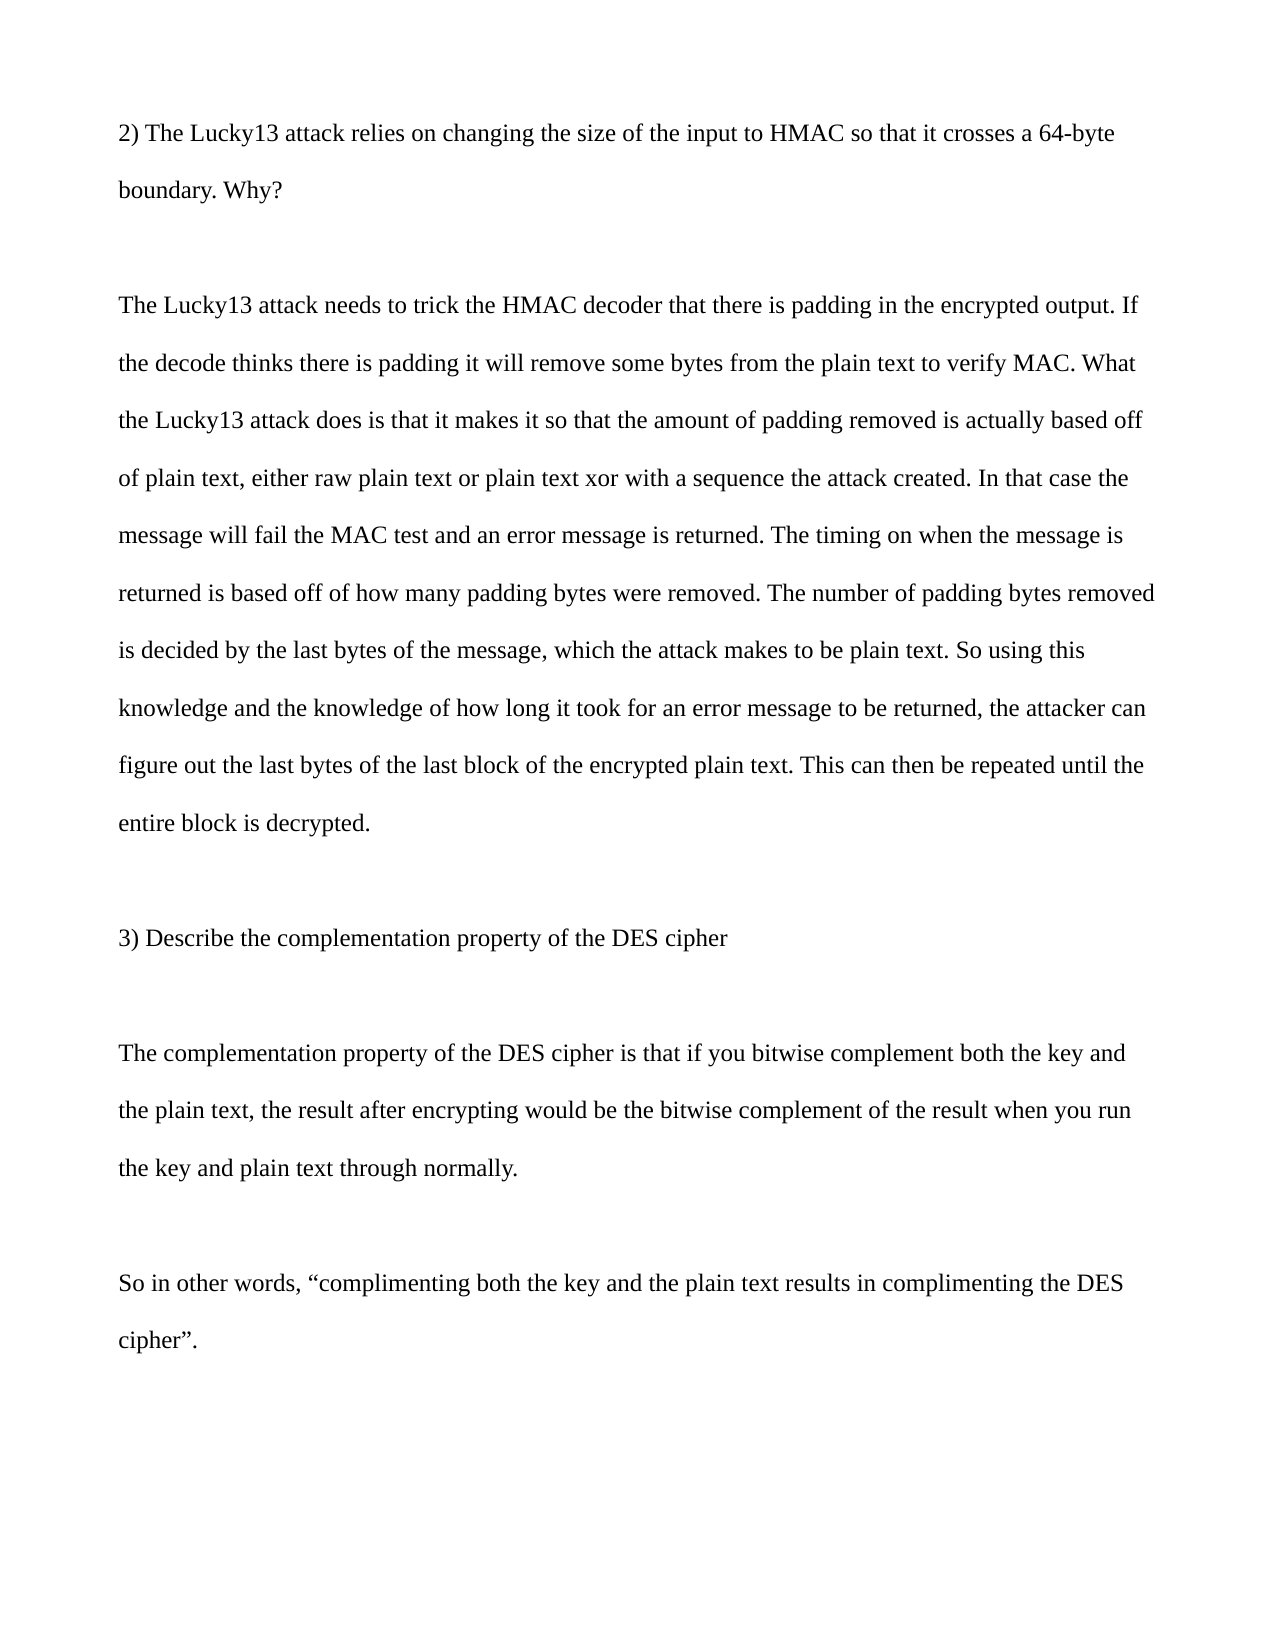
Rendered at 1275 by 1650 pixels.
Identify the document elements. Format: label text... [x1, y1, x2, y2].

text 3) Describe the complementation property of the DES cipher [118, 923, 1157, 952]
text The complementation property of the DES cipher is that if you bitwise complement both the key and the plain text, the result after encrypting would be the bitwise complement of the result when you run the key and plain text through normally. [118, 1038, 1157, 1182]
text So in other words, “complimenting both the key and the plain text results in complimenting the DES cipher”. [118, 1268, 1157, 1354]
text 2) The Lucky13 attack relies on changing the size of the input to HMAC so that it crosses a 64-byte boundary. Why? [118, 118, 1157, 204]
text The Lucky13 attack needs to trick the HMAC decoder that there is padding in the encrypted output. If the decode thinks there is padding it will remove some bytes from the plain text to verify MAC. What the Lucky13 attack does is that it makes it so that the amount of padding removed is actually based off of plain text, either raw plain text or plain text xor with a sequence the attack created. In that case the message will fail the MAC test and an error message is returned. The timing on when the message is returned is based off of how many padding bytes were removed. The number of padding bytes removed is decided by the last bytes of the message, which the attack makes to be plain text. So using this knowledge and the knowledge of how long it took for an error message to be returned, the attacker can figure out the last bytes of the last block of the encrypted plain text. This can then be repeated until the entire block is decrypted. [118, 291, 1157, 837]
